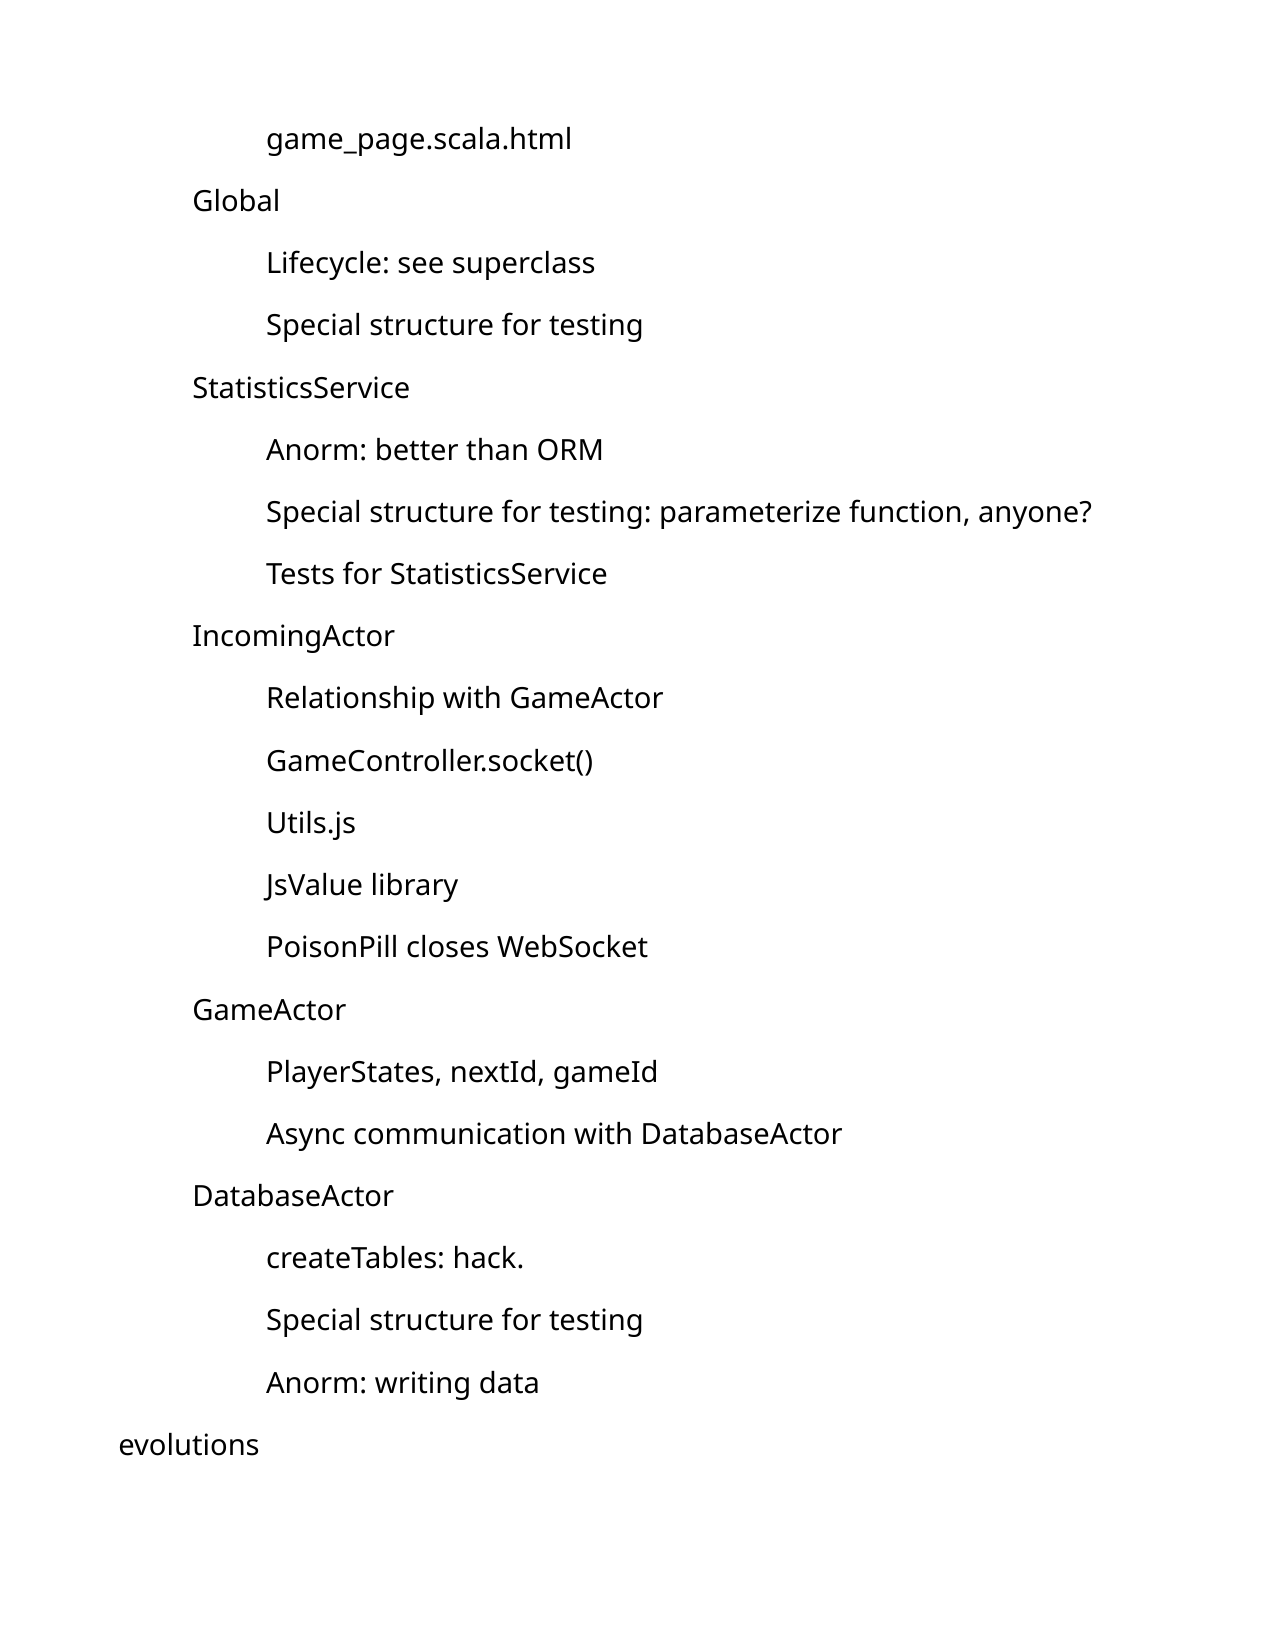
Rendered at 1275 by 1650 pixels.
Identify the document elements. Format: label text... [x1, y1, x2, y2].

text Anorm: better than ORM [118, 429, 1157, 469]
text IncomingActor [118, 616, 1157, 655]
text PoisonPill closes WebSocket [118, 927, 1157, 966]
text PlayerStates, nextId, gameId [118, 1051, 1157, 1091]
text Relationship with GameActor [118, 678, 1157, 717]
text Lifecycle: see superclass [118, 242, 1157, 282]
text Anorm: writing data [118, 1362, 1157, 1402]
text StatisticsService [118, 367, 1157, 407]
text Special structure for testing [118, 305, 1157, 344]
text game_page.scala.html [118, 118, 1157, 158]
text Special structure for testing: parameterize function, anyone? [118, 491, 1157, 531]
text Tests for StatisticsService [118, 553, 1157, 593]
text createTables: hack. [118, 1237, 1157, 1277]
text GameActor [118, 989, 1157, 1028]
text Utils.js [118, 802, 1157, 842]
text GameController.socket() [118, 740, 1157, 780]
text evolutions [118, 1424, 1157, 1464]
text Async communication with DatabaseActor [118, 1113, 1157, 1153]
text DatabaseActor [118, 1175, 1157, 1215]
text JsValue library [118, 864, 1157, 904]
text Special structure for testing [118, 1300, 1157, 1339]
text Global [118, 180, 1157, 220]
